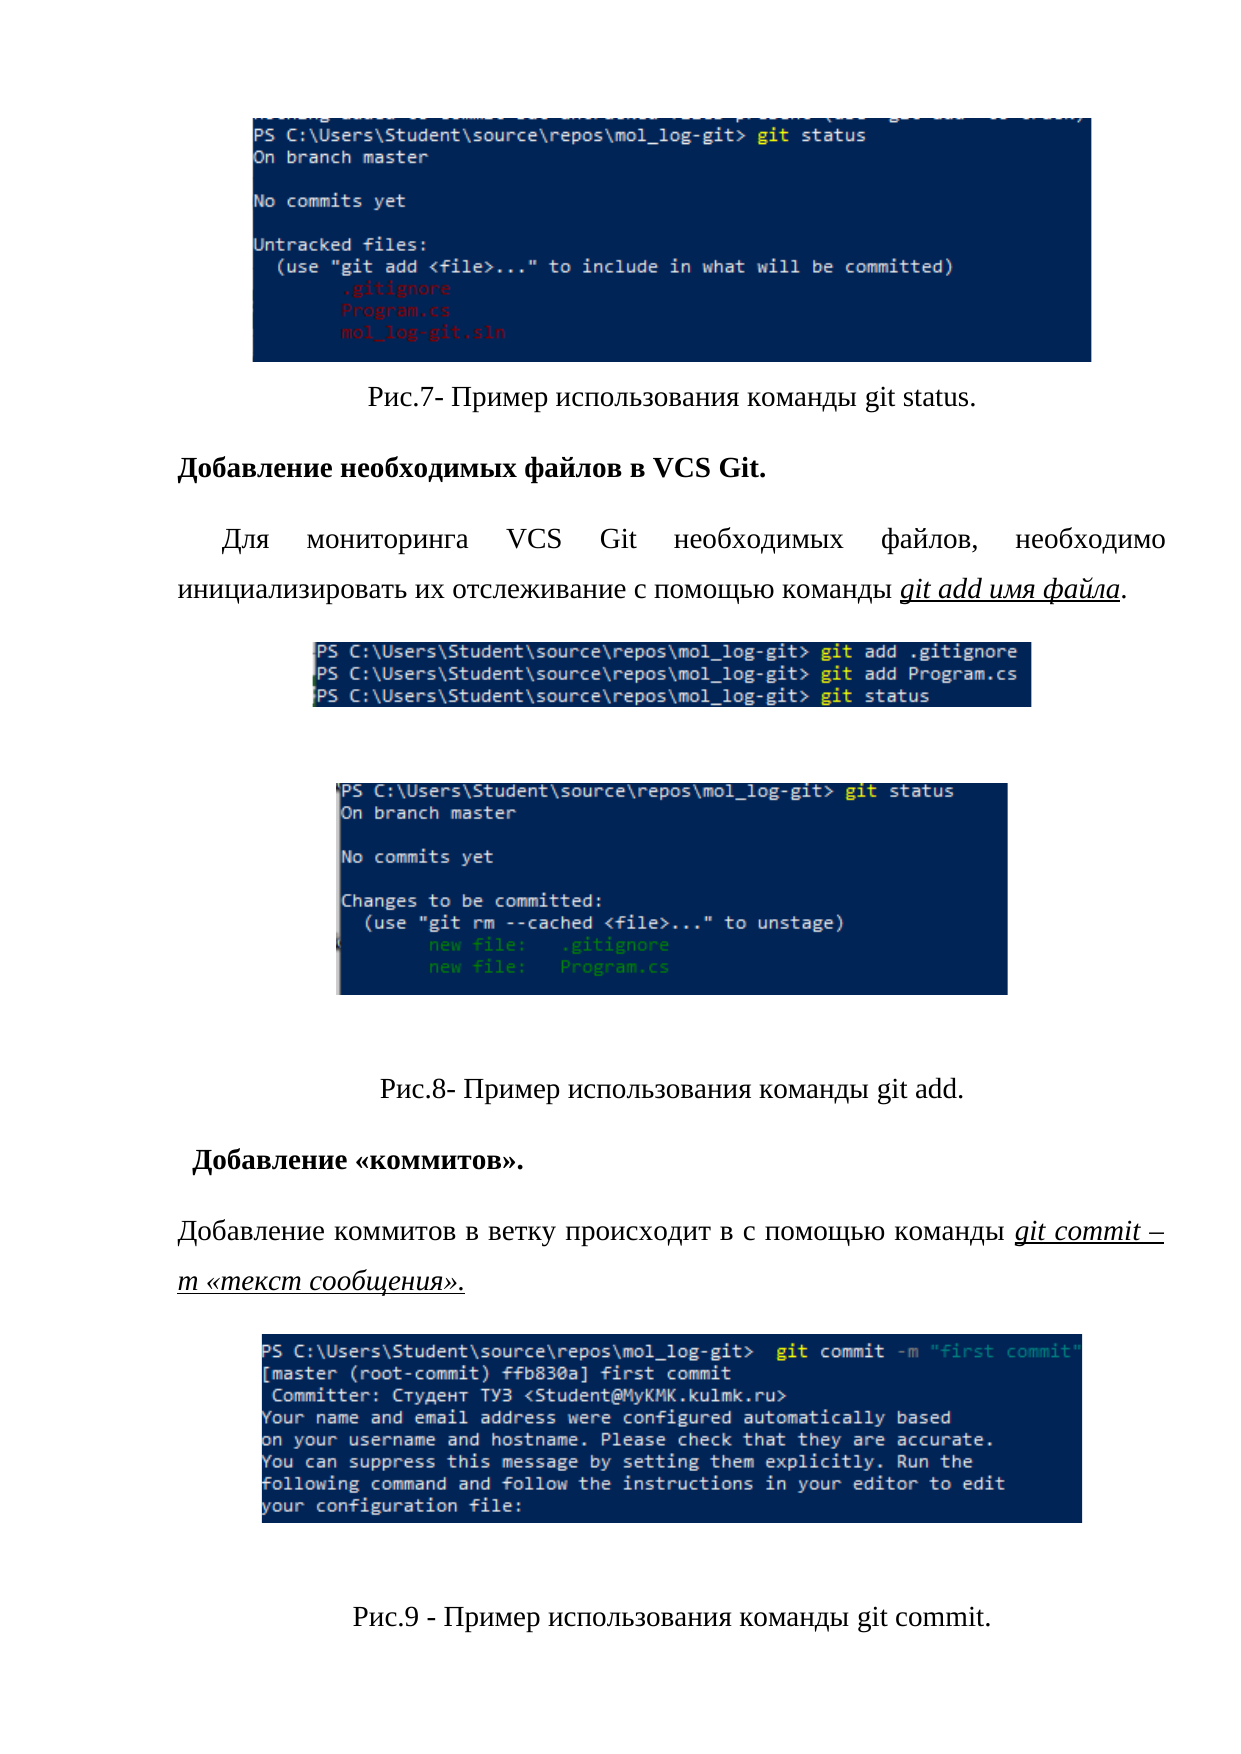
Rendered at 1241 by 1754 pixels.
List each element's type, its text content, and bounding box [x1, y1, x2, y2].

text Рис.9 - Пример использования команды git commit. [177, 1599, 1167, 1632]
picture [312, 642, 1032, 707]
picture [336, 783, 1008, 995]
picture [252, 118, 1092, 362]
text Добавление коммитов в ветку происходит в с помощью команды git commit – m «текст сообщения». [177, 1213, 1167, 1297]
text Рис.8- Пример использования команды git add. [177, 1071, 1167, 1104]
text Добавление необходимых файлов в VCS Git. [177, 450, 1167, 483]
text Добавление «коммитов». [177, 1142, 1167, 1176]
text Рис.7- Пример использования команды git status. [177, 118, 1167, 412]
picture [261, 1334, 1083, 1523]
text Для мониторинга VCS Git необходимых файлов, необходимо инициализировать их отслеживание с помощью команды git add имя файла. [177, 521, 1167, 605]
